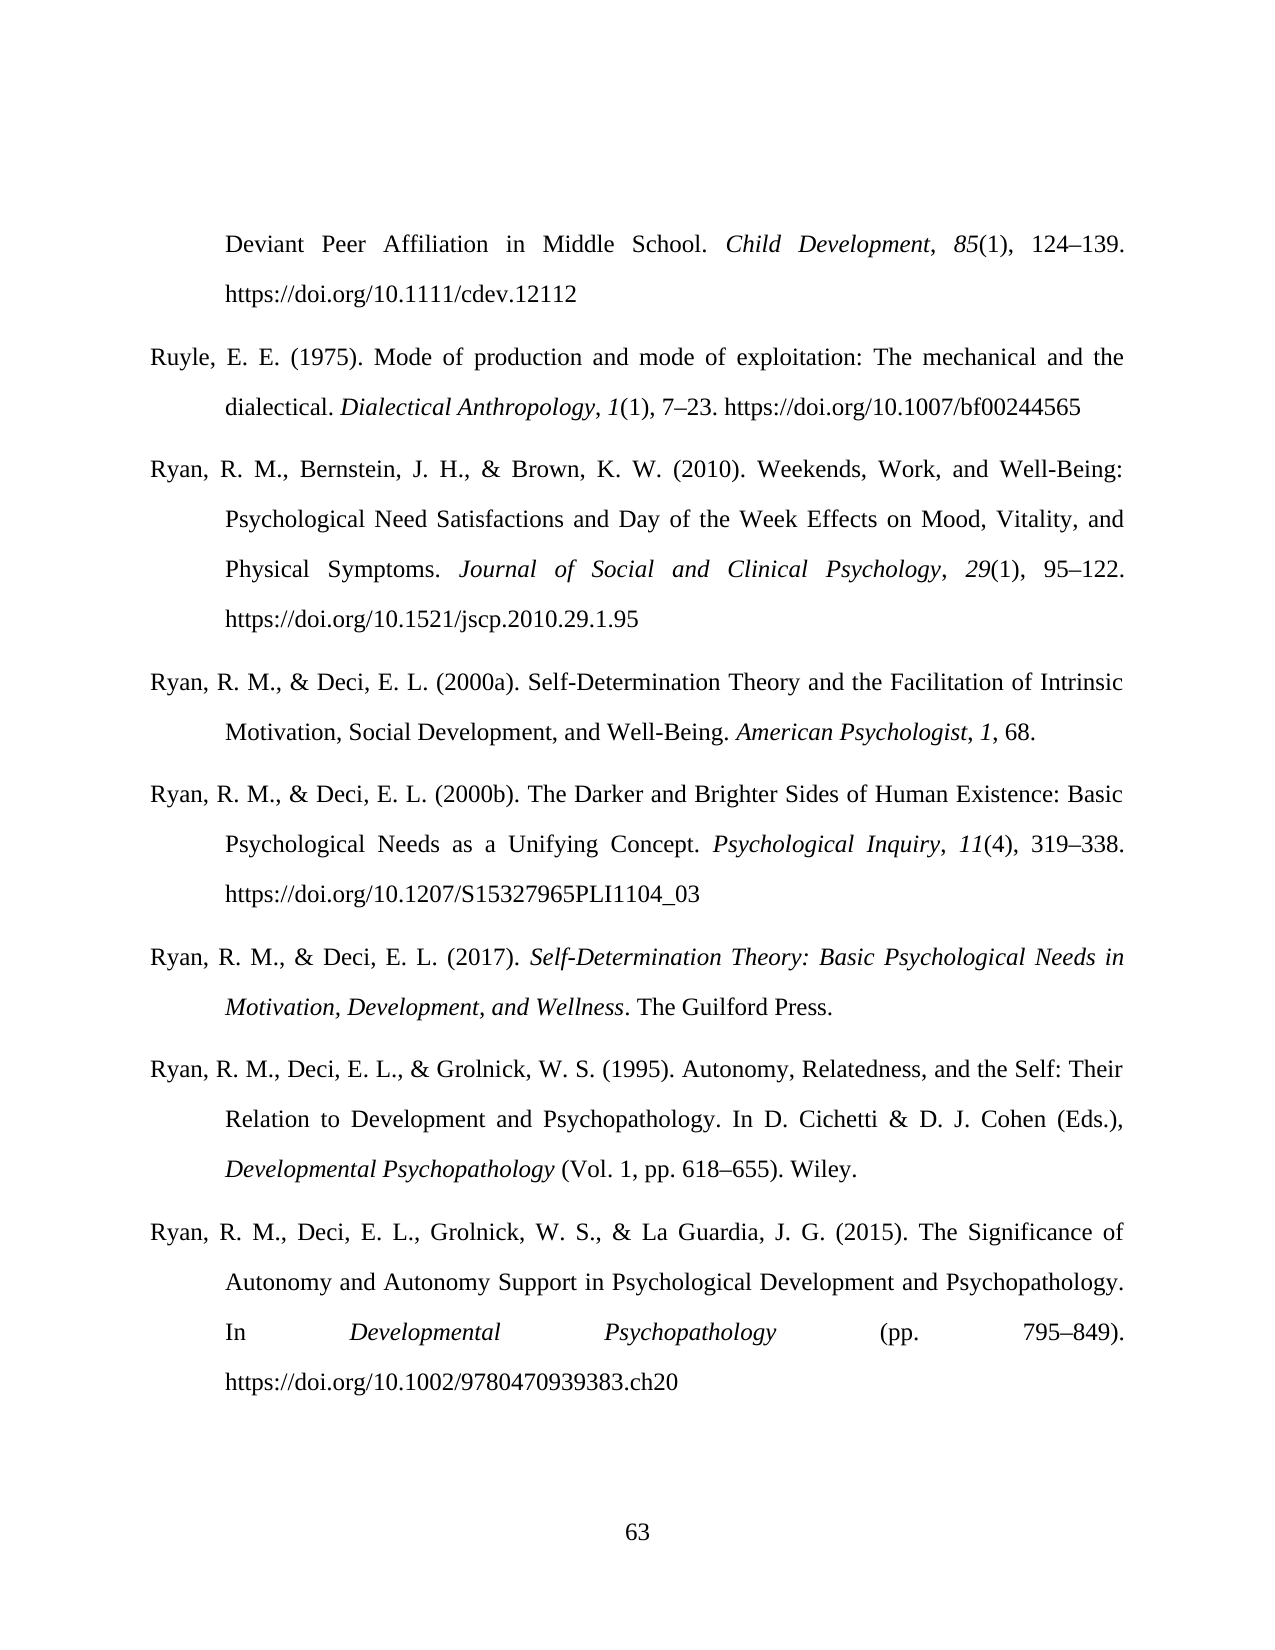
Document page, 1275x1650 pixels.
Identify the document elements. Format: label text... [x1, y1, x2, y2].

text Ryan, R. M., Deci, E. L., & Grolnick, W. S. (1995). Autonomy, Relatedness, and the Self: Their Relation to Development and Psychopathology. In D. Cichetti & D. J. Cohen (Eds.), Developmental Psychopathology (Vol. 1, pp. 618–655). Wiley. [150, 1033, 1125, 1183]
text Ryan, R. M., Deci, E. L., Grolnick, W. S., & La Guardia, J. G. (2015). The Significance of Autonomy and Autonomy Support in Psychological Development and Psychopathology. In Developmental Psychopathology (pp. 795–849). https://doi.org/10.1002/9780470939383.ch20 [150, 1196, 1125, 1396]
text Deviant Peer Affiliation in Middle School. Child Development, 85(1), 124–139. https://doi.org/10.1111/cdev.12112 [150, 208, 1125, 308]
text Ryan, R. M., & Deci, E. L. (2000b). The Darker and Brighter Sides of Human Existence: Basic Psychological Needs as a Unifying Concept. Psychological Inquiry, 11(4), 319–338. https://doi.org/10.1207/S15327965PLI1104_03 [150, 758, 1125, 908]
text Ruyle, E. E. (1975). Mode of production and mode of exploitation: The mechanical and the dialectical. Dialectical Anthropology, 1(1), 7–23. https://doi.org/10.1007/bf00244565 [150, 321, 1125, 421]
text Ryan, R. M., & Deci, E. L. (2000a). Self-Determination Theory and the Facilitation of Intrinsic Motivation, Social Development, and Well-Being. American Psychologist, 1, 68. [150, 646, 1125, 746]
text Ryan, R. M., Bernstein, J. H., & Brown, K. W. (2010). Weekends, Work, and Well-Being: Psychological Need Satisfactions and Day of the Week Effects on Mood, Vitality, and Physical Symptoms. Journal of Social and Clinical Psychology, 29(1), 95–122. https://doi.org/10.1521/jscp.2010.29.1.95 [150, 433, 1125, 633]
text Ryan, R. M., & Deci, E. L. (2017). Self-Determination Theory: Basic Psychological Needs in Motivation, Development, and Wellness. The Guilford Press. [150, 921, 1125, 1021]
